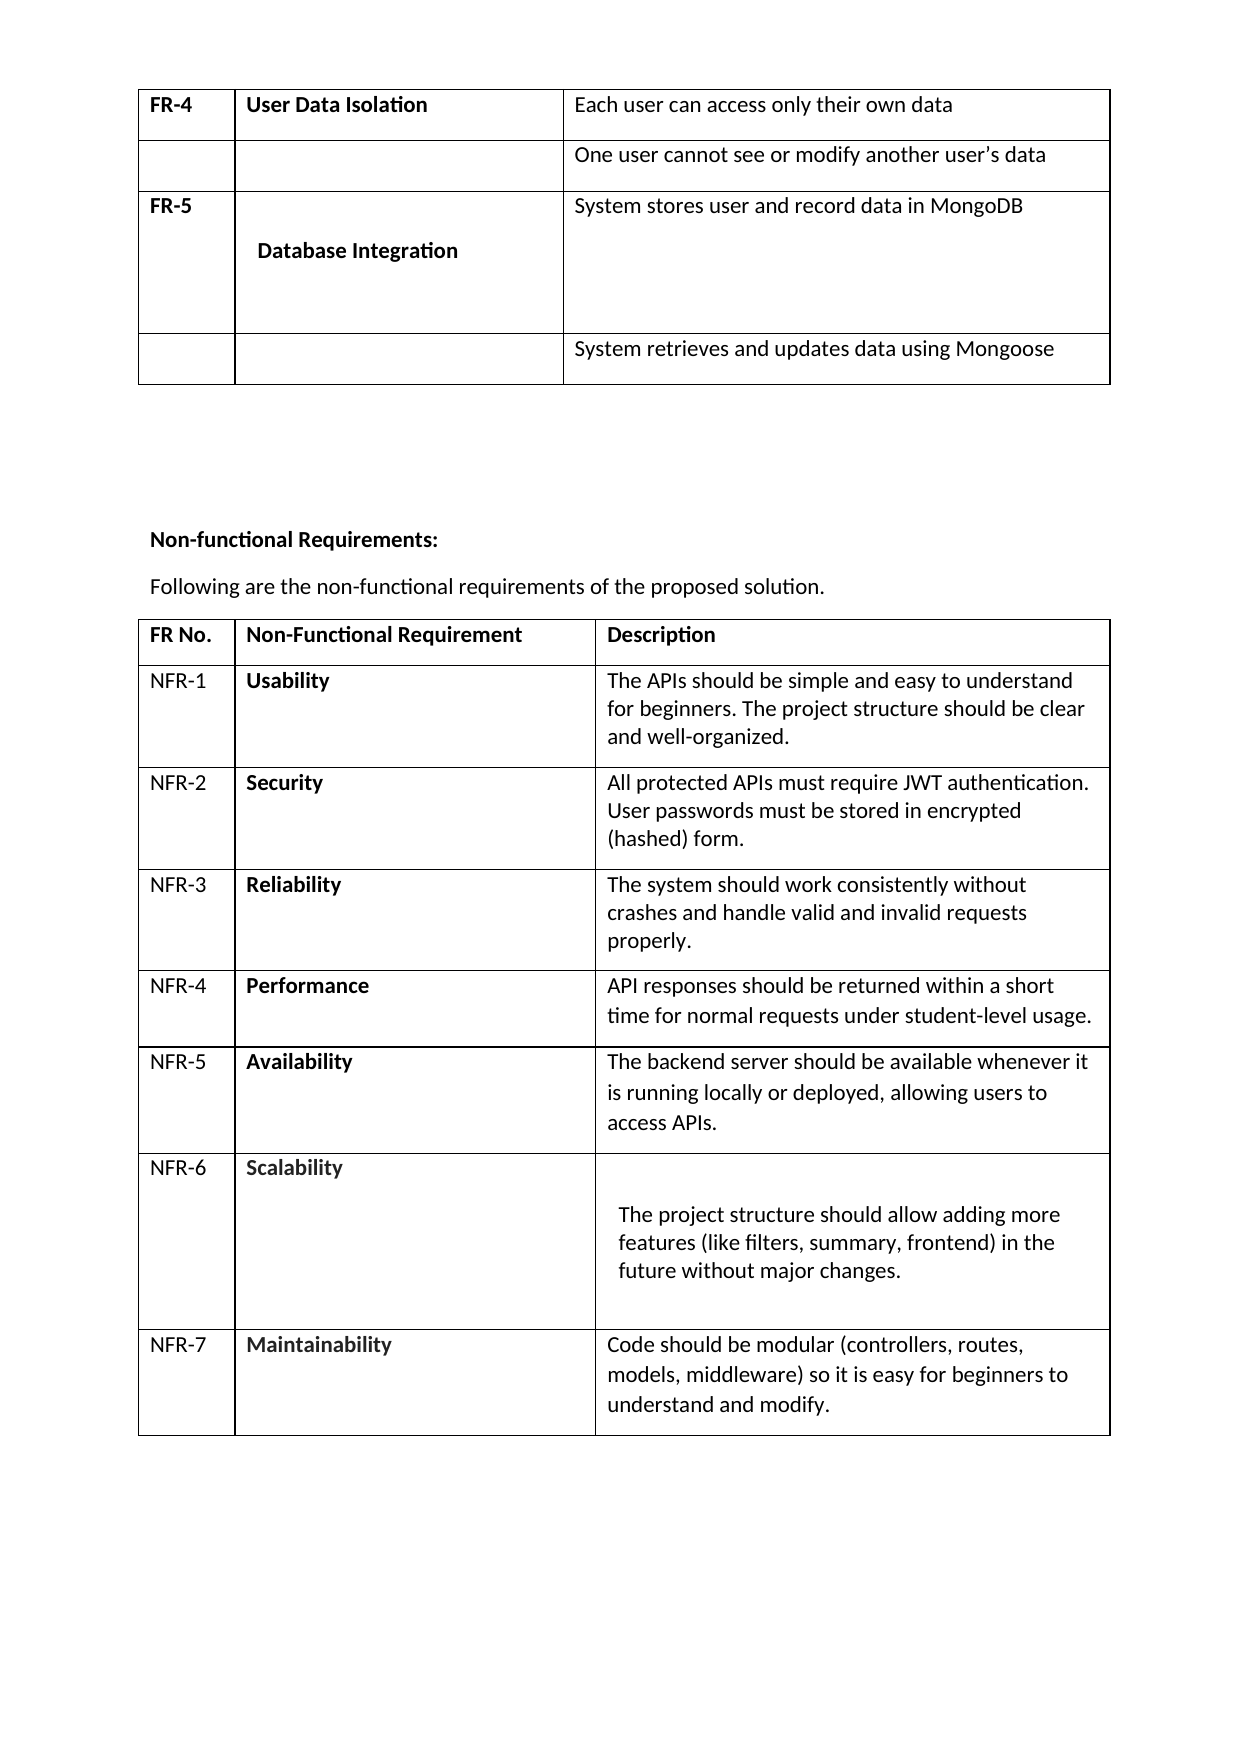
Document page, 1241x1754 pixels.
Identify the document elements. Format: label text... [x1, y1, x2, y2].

table_cell Scalability [236, 1154, 595, 1329]
table_header Non-Functional Requirement [236, 620, 595, 665]
table_header Database Integration [246, 236, 478, 288]
table_cell The backend server should be available whenever it is running locally or deployed, allowing users to access APIs. [596, 1048, 1109, 1152]
table_cell Each user can access only their own data [564, 90, 1109, 139]
table_header Description [596, 620, 1109, 665]
text Following are the non-functional requirements of the proposed solution. [150, 572, 1090, 601]
table_cell NFR-4 [139, 971, 234, 1046]
table_cell [236, 334, 563, 384]
table_cell NFR-3 [139, 870, 234, 970]
table_cell NFR-7 [139, 1330, 234, 1435]
table_cell [139, 334, 234, 384]
table_header The project structure should allow adding more features (like filters, summary, frontend) in the future without major changes. [607, 1200, 1099, 1284]
table_cell System stores user and record data in MongoDB [564, 192, 1109, 333]
table_cell The system should work consistently without crashes and handle valid and invalid requests properly. [596, 870, 1109, 970]
table_cell NFR-5 [139, 1048, 234, 1152]
table_cell [596, 1154, 1109, 1329]
table_cell Reliability [236, 870, 595, 970]
table_cell FR-4 [139, 90, 234, 139]
table_cell NFR-1 [139, 666, 234, 767]
table_cell The APIs should be simple and easy to understand for beginners. The project structure should be clear and well-organized. [596, 666, 1109, 767]
table_cell One user cannot see or modify another user’s data [564, 141, 1109, 191]
table_cell NFR-2 [139, 768, 234, 869]
table_cell System retrieves and updates data using Mongoose [564, 334, 1109, 384]
table_cell API responses should be returned within a short time for normal requests under student-level usage. [596, 971, 1109, 1046]
table_cell Code should be modular (controllers, routes, models, middleware) so it is easy for beginners to understand and modify. [596, 1330, 1109, 1435]
table_cell Availability [236, 1048, 595, 1152]
table_cell All protected APIs must require JWT authentication. User passwords must be stored in encrypted (hashed) form. [596, 768, 1109, 869]
table_cell Maintainability [236, 1330, 595, 1435]
text Non-functional Requirements: [150, 526, 1090, 554]
table_cell Usability [236, 666, 595, 767]
table_cell Performance [236, 971, 595, 1046]
table_cell [236, 192, 563, 333]
table_cell Security [236, 768, 595, 869]
table_cell [139, 141, 234, 191]
table_cell FR-5 [139, 192, 234, 333]
table_cell NFR-6 [139, 1154, 234, 1329]
table_cell User Data Isolation [236, 90, 563, 139]
table_header FR No. [139, 620, 234, 665]
table_cell [236, 141, 563, 191]
